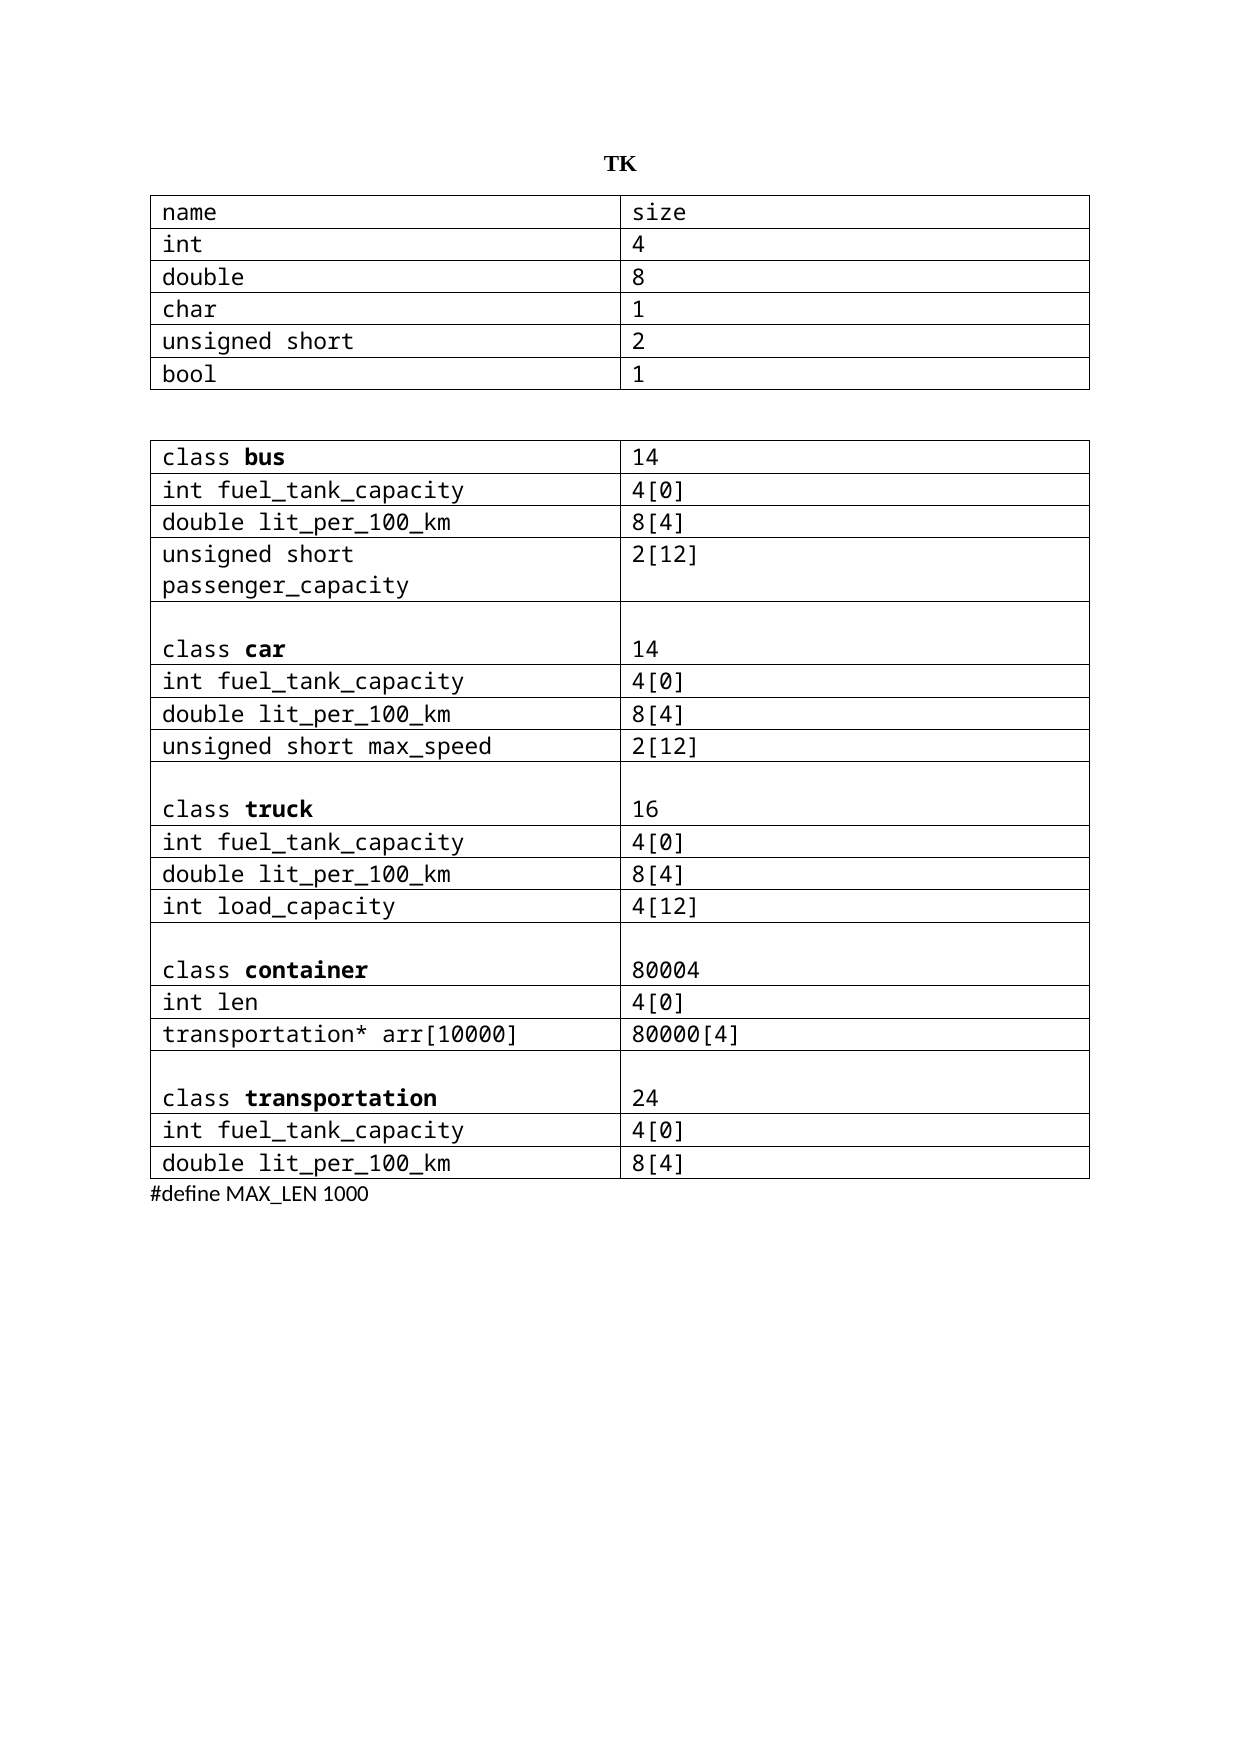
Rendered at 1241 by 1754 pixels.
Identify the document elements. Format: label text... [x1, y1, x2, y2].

table_cell transportation* arr[10000] [151, 1019, 620, 1050]
table_cell 2 [621, 325, 1089, 357]
table_cell char [151, 293, 620, 324]
table_cell double [151, 261, 620, 292]
table_cell unsigned short passenger_capacity [151, 538, 620, 601]
table_cell 4[0] [621, 1114, 1089, 1146]
table_cell 8[4] [621, 1147, 1089, 1178]
table_cell 2[12] [621, 538, 1089, 601]
table_cell class car [151, 602, 620, 664]
table_header size [621, 196, 1089, 227]
table_cell 8 [621, 261, 1089, 292]
table_cell bool [151, 358, 620, 389]
table_cell double lit_per_100_km [151, 698, 620, 729]
table_header class bus [151, 441, 620, 473]
table_cell unsigned short [151, 325, 620, 357]
table_cell 1 [621, 293, 1089, 324]
table_cell int len [151, 986, 620, 1017]
table_cell int fuel_tank_capacity [151, 665, 620, 697]
table_cell int fuel_tank_capacity [151, 474, 620, 505]
table_cell unsigned short max_speed [151, 730, 620, 761]
table_cell 24 [621, 1051, 1089, 1113]
table_cell 80000[4] [621, 1019, 1089, 1050]
table_cell double lit_per_100_km [151, 1147, 620, 1178]
text #define MAX_LEN 1000 [150, 1179, 1090, 1207]
table_cell 4[0] [621, 665, 1089, 697]
table_cell 16 [621, 762, 1089, 825]
table_cell int load_capacity [151, 890, 620, 922]
table_cell 80004 [621, 923, 1089, 985]
table_cell 4[0] [621, 986, 1089, 1017]
table_cell 8[4] [621, 858, 1089, 889]
table_cell 1 [621, 358, 1089, 389]
text ТK [150, 150, 1090, 176]
table_cell 4[0] [621, 474, 1089, 505]
table_cell 8[4] [621, 506, 1089, 537]
table_cell double lit_per_100_km [151, 858, 620, 889]
table_cell int [151, 229, 620, 260]
table_cell class transportation [151, 1051, 620, 1113]
table_cell int fuel_tank_capacity [151, 1114, 620, 1146]
table_cell 8[4] [621, 698, 1089, 729]
table_cell 4 [621, 229, 1089, 260]
table_header 14 [621, 441, 1089, 473]
table_cell 4[12] [621, 890, 1089, 922]
table_header name [151, 196, 620, 227]
table_cell 4[0] [621, 826, 1089, 857]
table_cell 2[12] [621, 730, 1089, 761]
table_cell class truck [151, 762, 620, 825]
table_cell 14 [621, 602, 1089, 664]
table_cell int fuel_tank_capacity [151, 826, 620, 857]
table_cell double lit_per_100_km [151, 506, 620, 537]
table_cell class container [151, 923, 620, 985]
